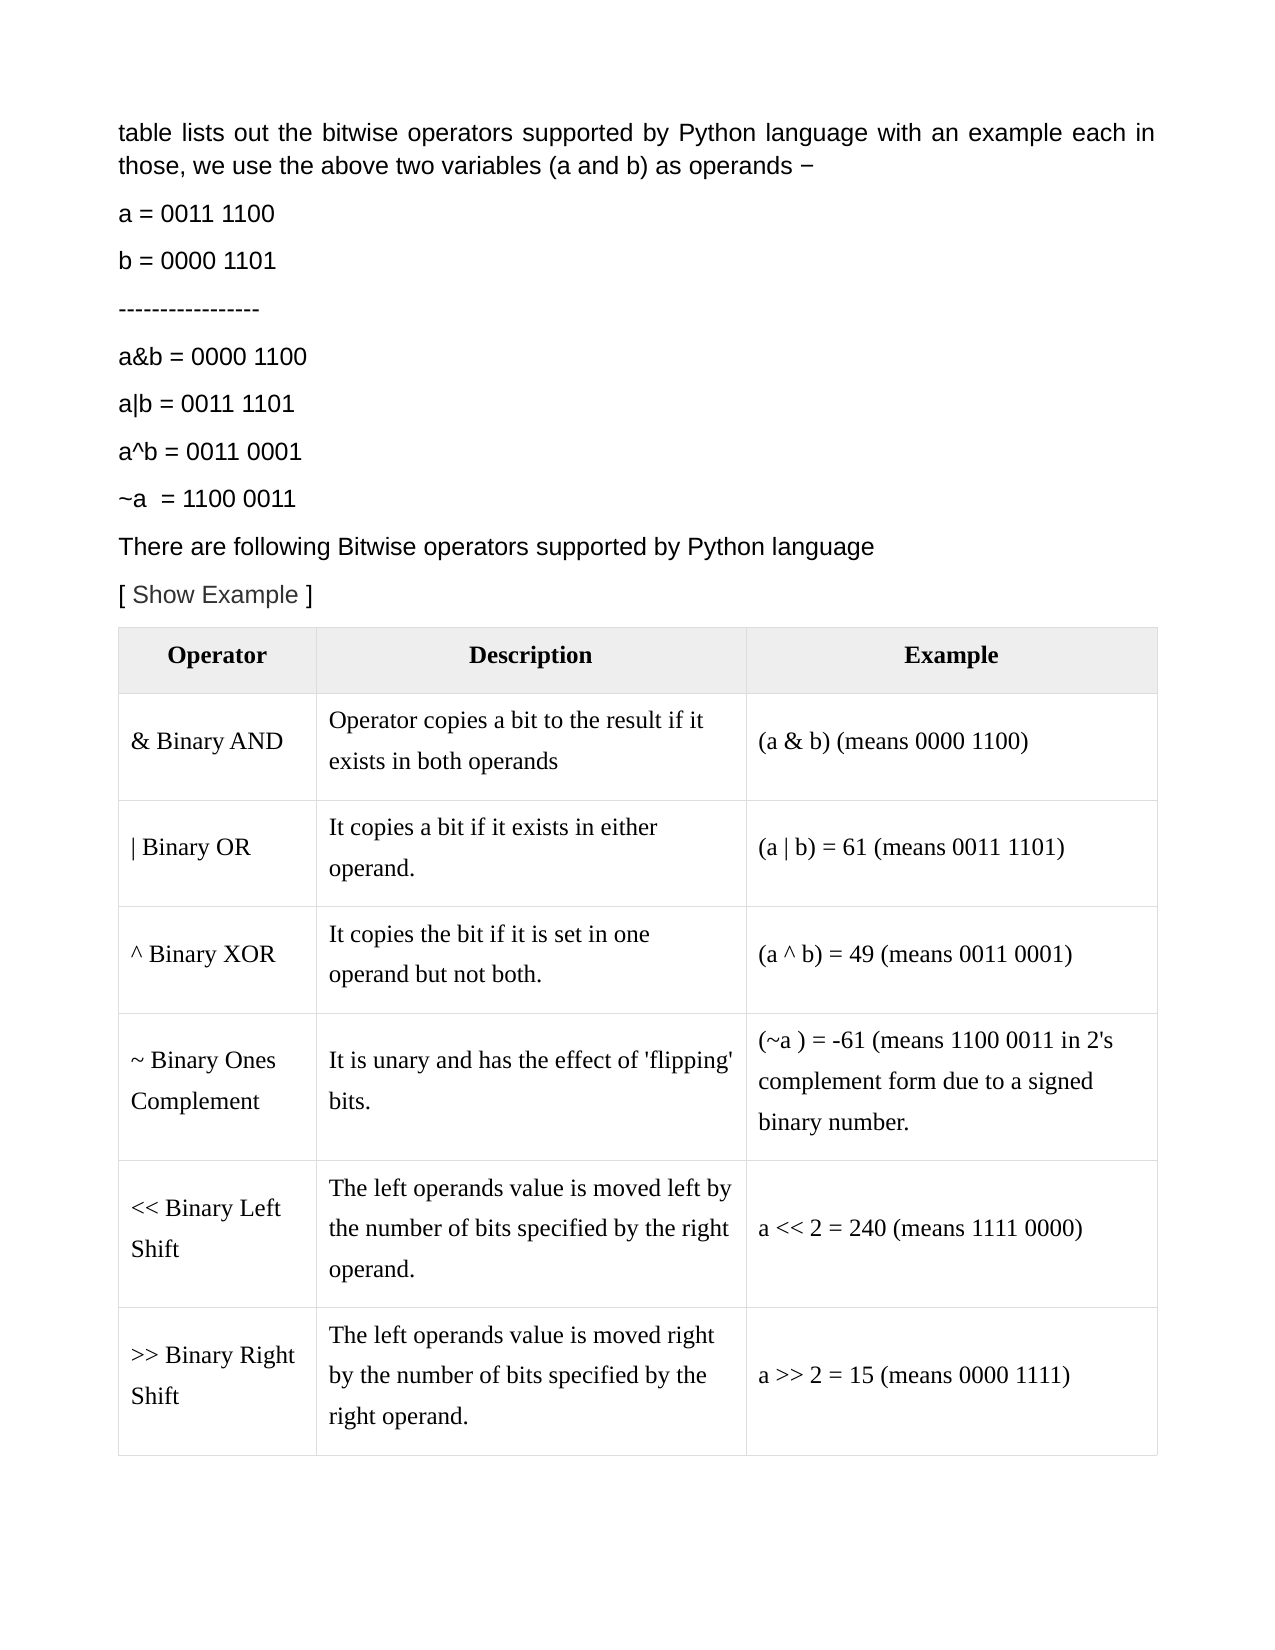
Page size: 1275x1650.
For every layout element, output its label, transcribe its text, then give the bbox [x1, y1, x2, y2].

text a&b = 0000 1100 [118, 342, 1157, 370]
table_cell & Binary AND [119, 694, 316, 799]
table_cell The left operands value is moved left by the number of bits specified by the right operand. [317, 1161, 746, 1307]
table_cell (a | b) = 61 (means 0011 1101) [747, 801, 1157, 906]
text a = 0011 1100 [118, 199, 1157, 227]
table_cell (~a ) = -61 (means 1100 0011 in 2's complement form due to a signed binary number. [747, 1014, 1157, 1160]
table_header Operator [119, 628, 316, 693]
table_cell (a ^ b) = 49 (means 0011 0001) [747, 907, 1157, 1013]
table_cell << Binary Left Shift [119, 1161, 316, 1307]
text a^b = 0011 0001 [118, 437, 1157, 466]
table_cell a << 2 = 240 (means 1111 0000) [747, 1161, 1157, 1307]
text a|b = 0011 1101 [118, 389, 1157, 418]
table_cell | Binary OR [119, 801, 316, 906]
table_cell >> Binary Right Shift [119, 1308, 316, 1454]
table_header Description [317, 628, 746, 693]
table_cell (a & b) (means 0000 1100) [747, 694, 1157, 799]
table_cell It copies the bit if it is set in one operand but not both. [317, 907, 746, 1013]
text [ Show Example ] [118, 579, 1157, 608]
text ~a = 1100 0011 [118, 484, 1157, 513]
table_cell The left operands value is moved right by the number of bits specified by the right operand. [317, 1308, 746, 1454]
text There are following Bitwise operators supported by Python language [118, 532, 1157, 561]
table_cell ^ Binary XOR [119, 907, 316, 1013]
text b = 0000 1101 [118, 246, 1157, 275]
table_cell Operator copies a bit to the result if it exists in both operands [317, 694, 746, 799]
table_header Example [747, 628, 1157, 693]
table_cell ~ Binary Ones Complement [119, 1014, 316, 1160]
table_cell a >> 2 = 15 (means 0000 1111) [747, 1308, 1157, 1454]
text table lists out the bitwise operators supported by Python language with an example each in those, we use the above two variables (a and b) as operands − [118, 118, 1157, 180]
table_cell It copies a bit if it exists in either operand. [317, 801, 746, 906]
table_cell It is unary and has the effect of 'flipping' bits. [317, 1014, 746, 1160]
text ----------------- [118, 294, 1157, 323]
